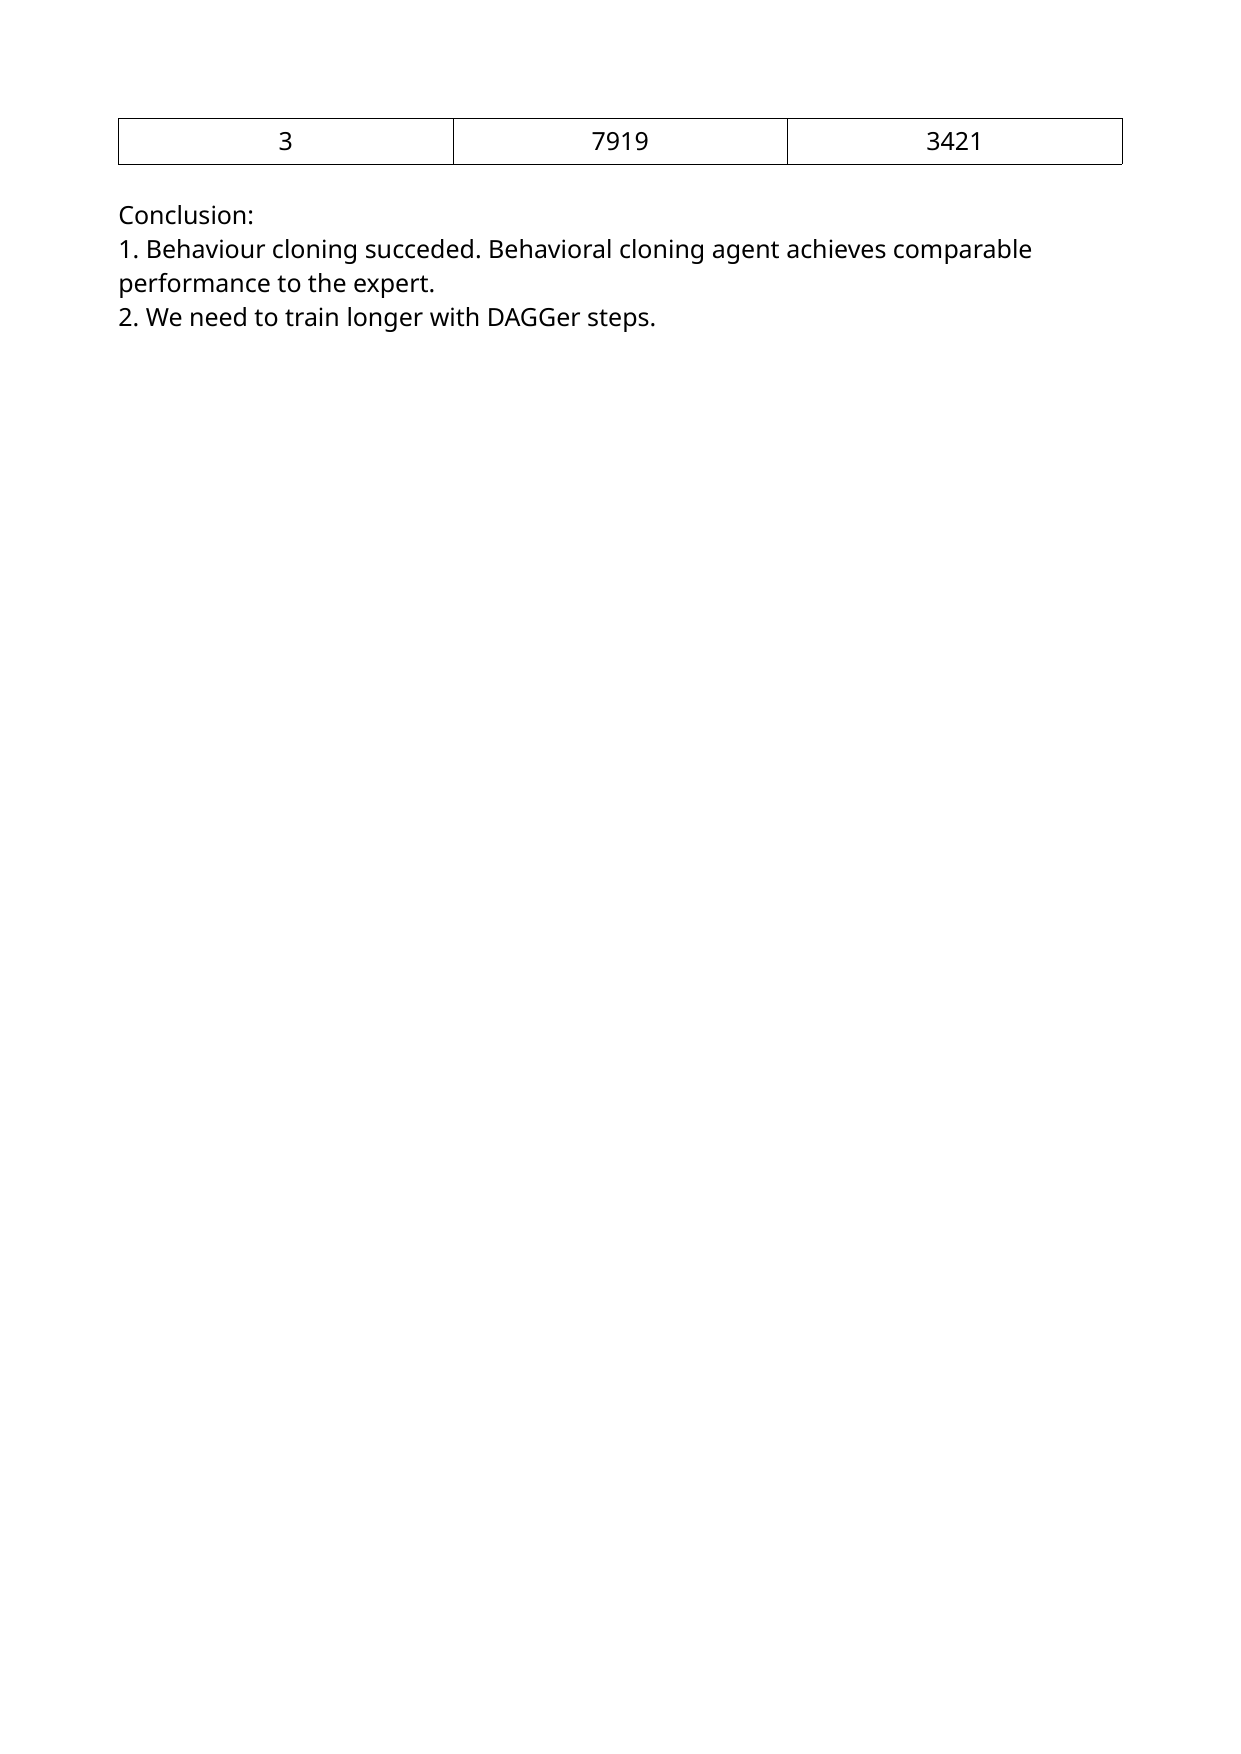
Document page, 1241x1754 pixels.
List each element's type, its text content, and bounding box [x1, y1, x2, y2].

text 1. Behaviour cloning succeded. Behavioral cloning agent achieves comparable performance to the expert. [118, 232, 1122, 300]
text 2. We need to train longer with DAGGer steps. [118, 300, 1122, 334]
table_cell 3 [119, 119, 453, 164]
text Conclusion: [118, 198, 1122, 232]
table_cell 3421 [788, 119, 1122, 164]
table_cell 7919 [454, 119, 787, 164]
